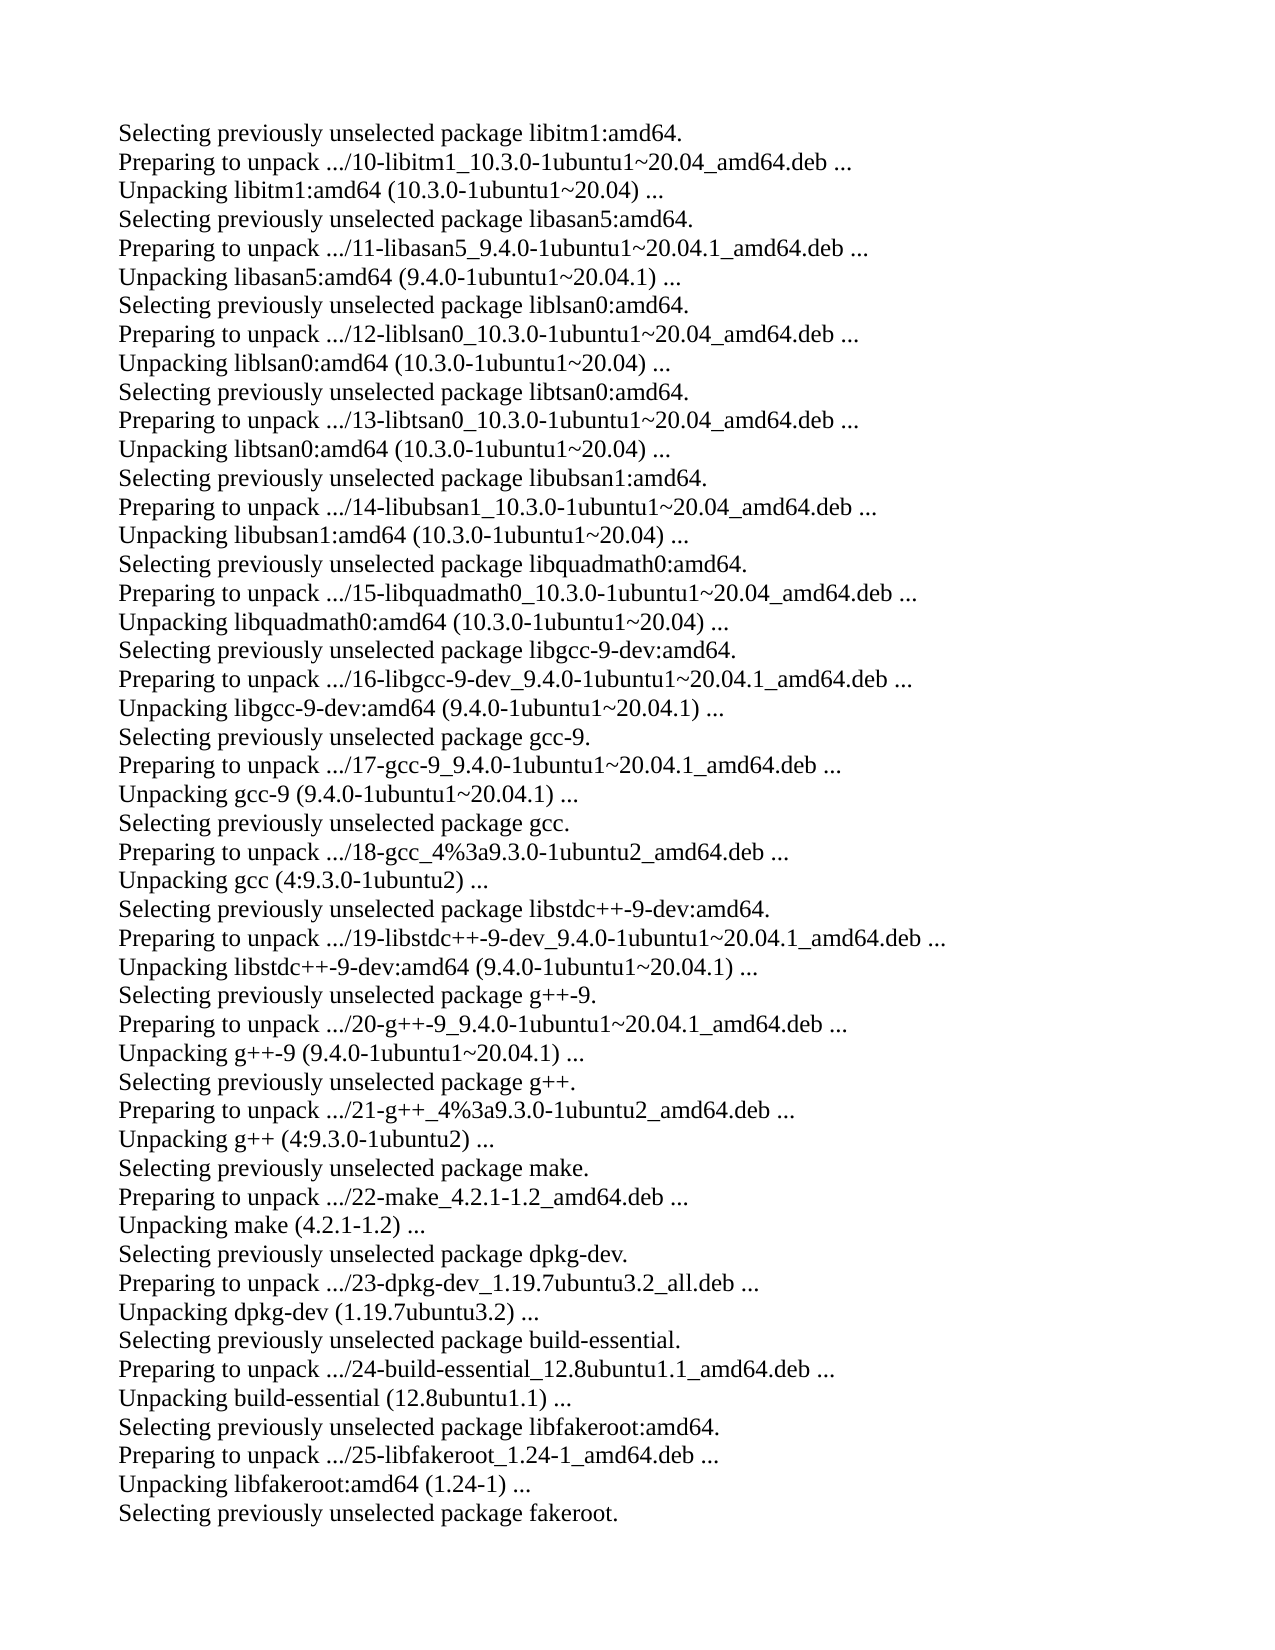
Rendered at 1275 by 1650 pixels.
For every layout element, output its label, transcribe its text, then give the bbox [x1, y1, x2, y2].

text Preparing to unpack .../22-make_4.2.1-1.2_amd64.deb ... [118, 1182, 1157, 1211]
text Preparing to unpack .../17-gcc-9_9.4.0-1ubuntu1~20.04.1_amd64.deb ... [118, 751, 1157, 779]
text Preparing to unpack .../13-libtsan0_10.3.0-1ubuntu1~20.04_amd64.deb ... [118, 406, 1157, 434]
text Preparing to unpack .../19-libstdc++-9-dev_9.4.0-1ubuntu1~20.04.1_amd64.deb ... [118, 923, 1157, 952]
text Unpacking libfakeroot:amd64 (1.24-1) ... [118, 1469, 1157, 1498]
text Selecting previously unselected package g++. [118, 1067, 1157, 1096]
text Unpacking liblsan0:amd64 (10.3.0-1ubuntu1~20.04) ... [118, 348, 1157, 377]
text Selecting previously unselected package libtsan0:amd64. [118, 377, 1157, 406]
text Unpacking gcc (4:9.3.0-1ubuntu2) ... [118, 866, 1157, 894]
text Preparing to unpack .../24-build-essential_12.8ubuntu1.1_amd64.deb ... [118, 1354, 1157, 1383]
text Selecting previously unselected package libstdc++-9-dev:amd64. [118, 894, 1157, 923]
text Unpacking libasan5:amd64 (9.4.0-1ubuntu1~20.04.1) ... [118, 262, 1157, 291]
text Preparing to unpack .../25-libfakeroot_1.24-1_amd64.deb ... [118, 1441, 1157, 1469]
text Unpacking libitm1:amd64 (10.3.0-1ubuntu1~20.04) ... [118, 176, 1157, 204]
text Preparing to unpack .../12-liblsan0_10.3.0-1ubuntu1~20.04_amd64.deb ... [118, 319, 1157, 348]
text Selecting previously unselected package make. [118, 1153, 1157, 1182]
text Preparing to unpack .../10-libitm1_10.3.0-1ubuntu1~20.04_amd64.deb ... [118, 147, 1157, 176]
text Preparing to unpack .../16-libgcc-9-dev_9.4.0-1ubuntu1~20.04.1_amd64.deb ... [118, 664, 1157, 693]
text Unpacking libtsan0:amd64 (10.3.0-1ubuntu1~20.04) ... [118, 434, 1157, 463]
text Preparing to unpack .../20-g++-9_9.4.0-1ubuntu1~20.04.1_amd64.deb ... [118, 1009, 1157, 1038]
text Unpacking gcc-9 (9.4.0-1ubuntu1~20.04.1) ... [118, 779, 1157, 808]
text Unpacking libquadmath0:amd64 (10.3.0-1ubuntu1~20.04) ... [118, 607, 1157, 636]
text Unpacking build-essential (12.8ubuntu1.1) ... [118, 1383, 1157, 1412]
text Unpacking libubsan1:amd64 (10.3.0-1ubuntu1~20.04) ... [118, 521, 1157, 549]
text Preparing to unpack .../14-libubsan1_10.3.0-1ubuntu1~20.04_amd64.deb ... [118, 492, 1157, 521]
text Selecting previously unselected package libitm1:amd64. [118, 118, 1157, 147]
text Preparing to unpack .../11-libasan5_9.4.0-1ubuntu1~20.04.1_amd64.deb ... [118, 233, 1157, 262]
text Unpacking make (4.2.1-1.2) ... [118, 1211, 1157, 1239]
text Selecting previously unselected package gcc. [118, 808, 1157, 837]
text Selecting previously unselected package gcc-9. [118, 722, 1157, 751]
text Preparing to unpack .../21-g++_4%3a9.3.0-1ubuntu2_amd64.deb ... [118, 1096, 1157, 1124]
text Selecting previously unselected package libgcc-9-dev:amd64. [118, 636, 1157, 664]
text Selecting previously unselected package dpkg-dev. [118, 1239, 1157, 1268]
text Unpacking g++-9 (9.4.0-1ubuntu1~20.04.1) ... [118, 1038, 1157, 1067]
text Selecting previously unselected package g++-9. [118, 981, 1157, 1009]
text Preparing to unpack .../15-libquadmath0_10.3.0-1ubuntu1~20.04_amd64.deb ... [118, 578, 1157, 607]
text Selecting previously unselected package libfakeroot:amd64. [118, 1412, 1157, 1441]
text Selecting previously unselected package fakeroot. [118, 1498, 1157, 1527]
text Unpacking libstdc++-9-dev:amd64 (9.4.0-1ubuntu1~20.04.1) ... [118, 952, 1157, 981]
text Selecting previously unselected package libubsan1:amd64. [118, 463, 1157, 492]
text Selecting previously unselected package libasan5:amd64. [118, 204, 1157, 233]
text Unpacking dpkg-dev (1.19.7ubuntu3.2) ... [118, 1297, 1157, 1326]
text Preparing to unpack .../23-dpkg-dev_1.19.7ubuntu3.2_all.deb ... [118, 1268, 1157, 1297]
text Unpacking libgcc-9-dev:amd64 (9.4.0-1ubuntu1~20.04.1) ... [118, 693, 1157, 722]
text Selecting previously unselected package liblsan0:amd64. [118, 291, 1157, 319]
text Unpacking g++ (4:9.3.0-1ubuntu2) ... [118, 1124, 1157, 1153]
text Preparing to unpack .../18-gcc_4%3a9.3.0-1ubuntu2_amd64.deb ... [118, 837, 1157, 866]
text Selecting previously unselected package libquadmath0:amd64. [118, 549, 1157, 578]
text Selecting previously unselected package build-essential. [118, 1326, 1157, 1354]
